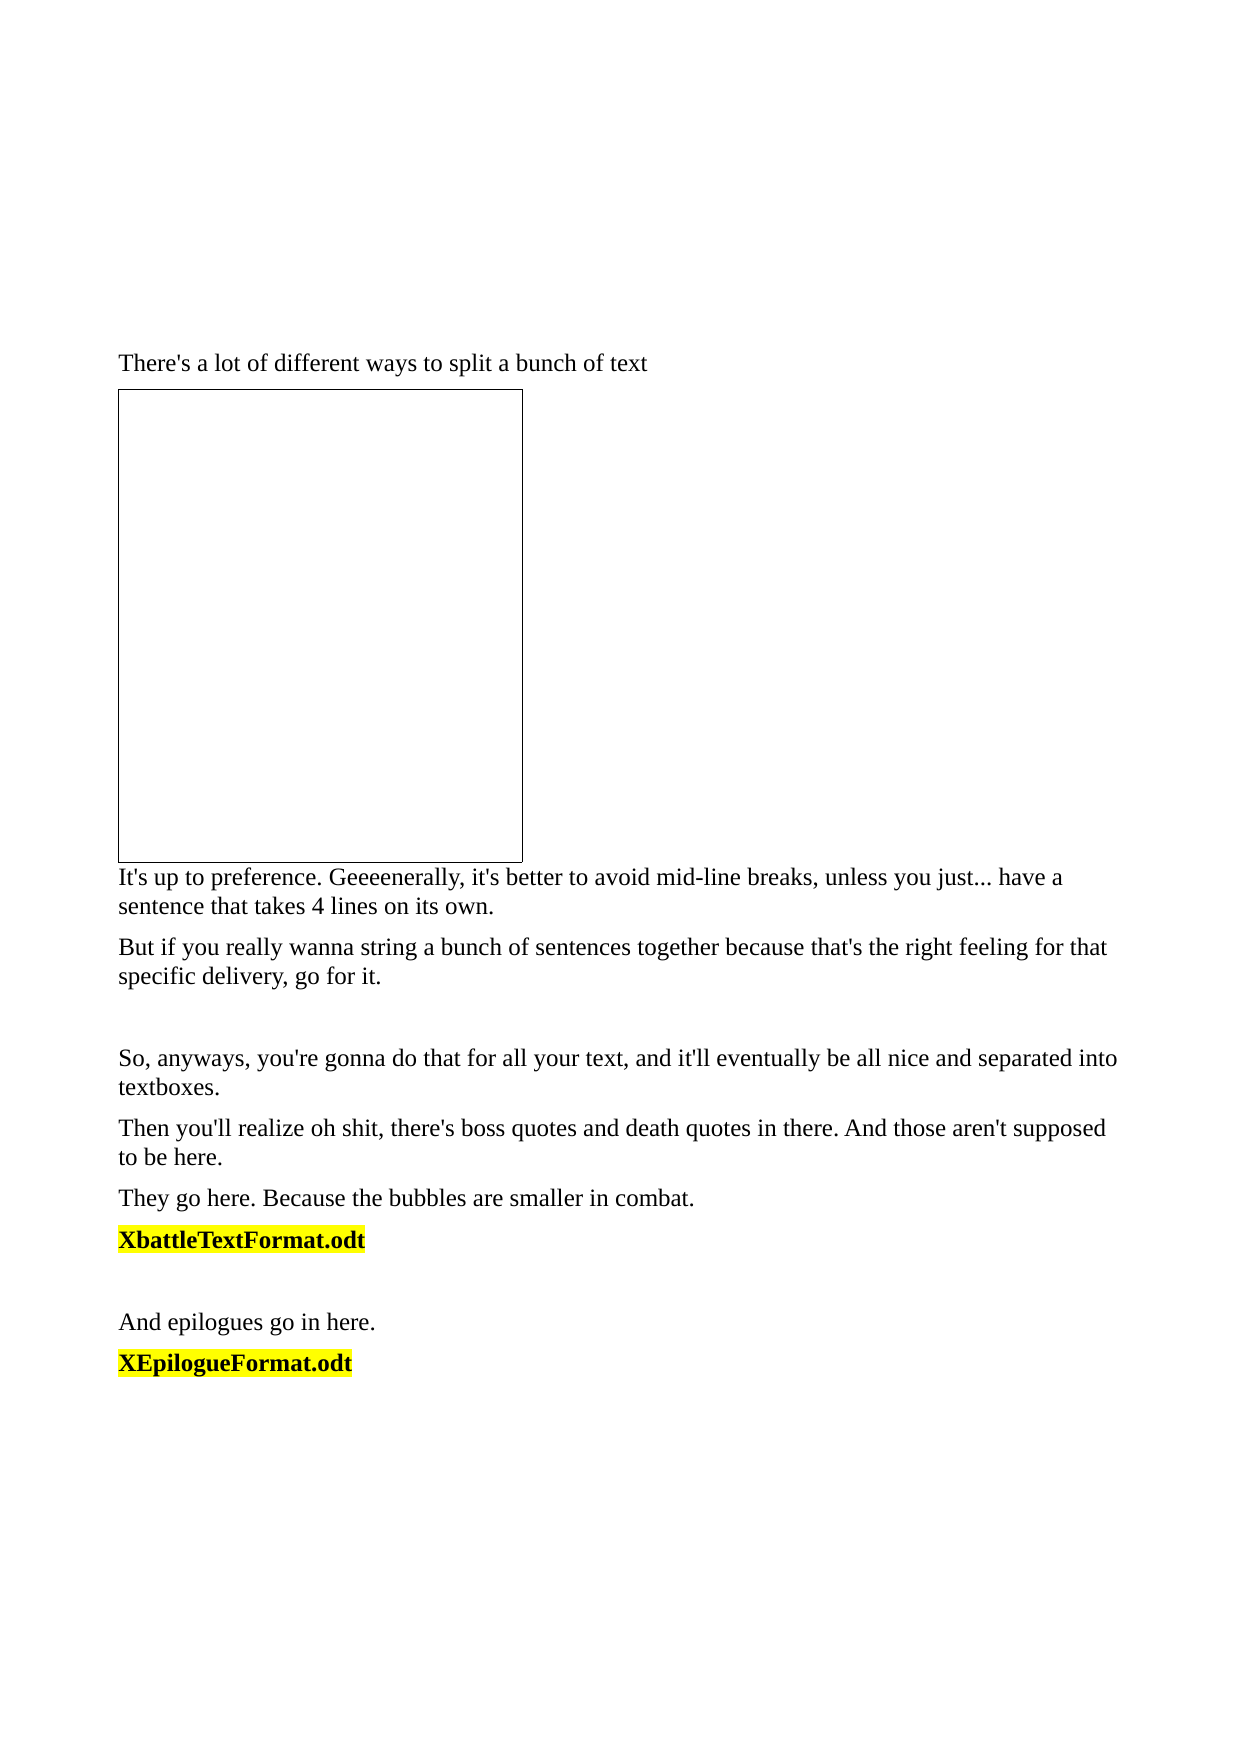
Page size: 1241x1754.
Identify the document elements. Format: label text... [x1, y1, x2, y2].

text They go here. Because the bubbles are smaller in combat. [118, 1183, 1122, 1212]
text XEpilogueFormat.odt [118, 1348, 1122, 1377]
text So, anyways, you're gonna do that for all your text, and it'll eventually be all nice and separated into textboxes. [118, 1043, 1122, 1101]
text And epilogues go in here. [118, 1307, 1122, 1336]
text But if you really wanna string a bunch of sentences together because that's the right feeling for that specific delivery, go for it. [118, 932, 1122, 990]
text There's a lot of different ways to split a bunch of text [118, 348, 1122, 377]
text It's up to preference. Geeeenerally, it's better to avoid mid-line breaks, unless you just... have a sentence that takes 4 lines on its own. [118, 389, 1122, 920]
text Then you'll realize oh shit, there's boss quotes and death quotes in there. And those aren't supposed to be here. [118, 1113, 1122, 1171]
text XbattleTextFormat.odt [118, 1225, 1122, 1253]
